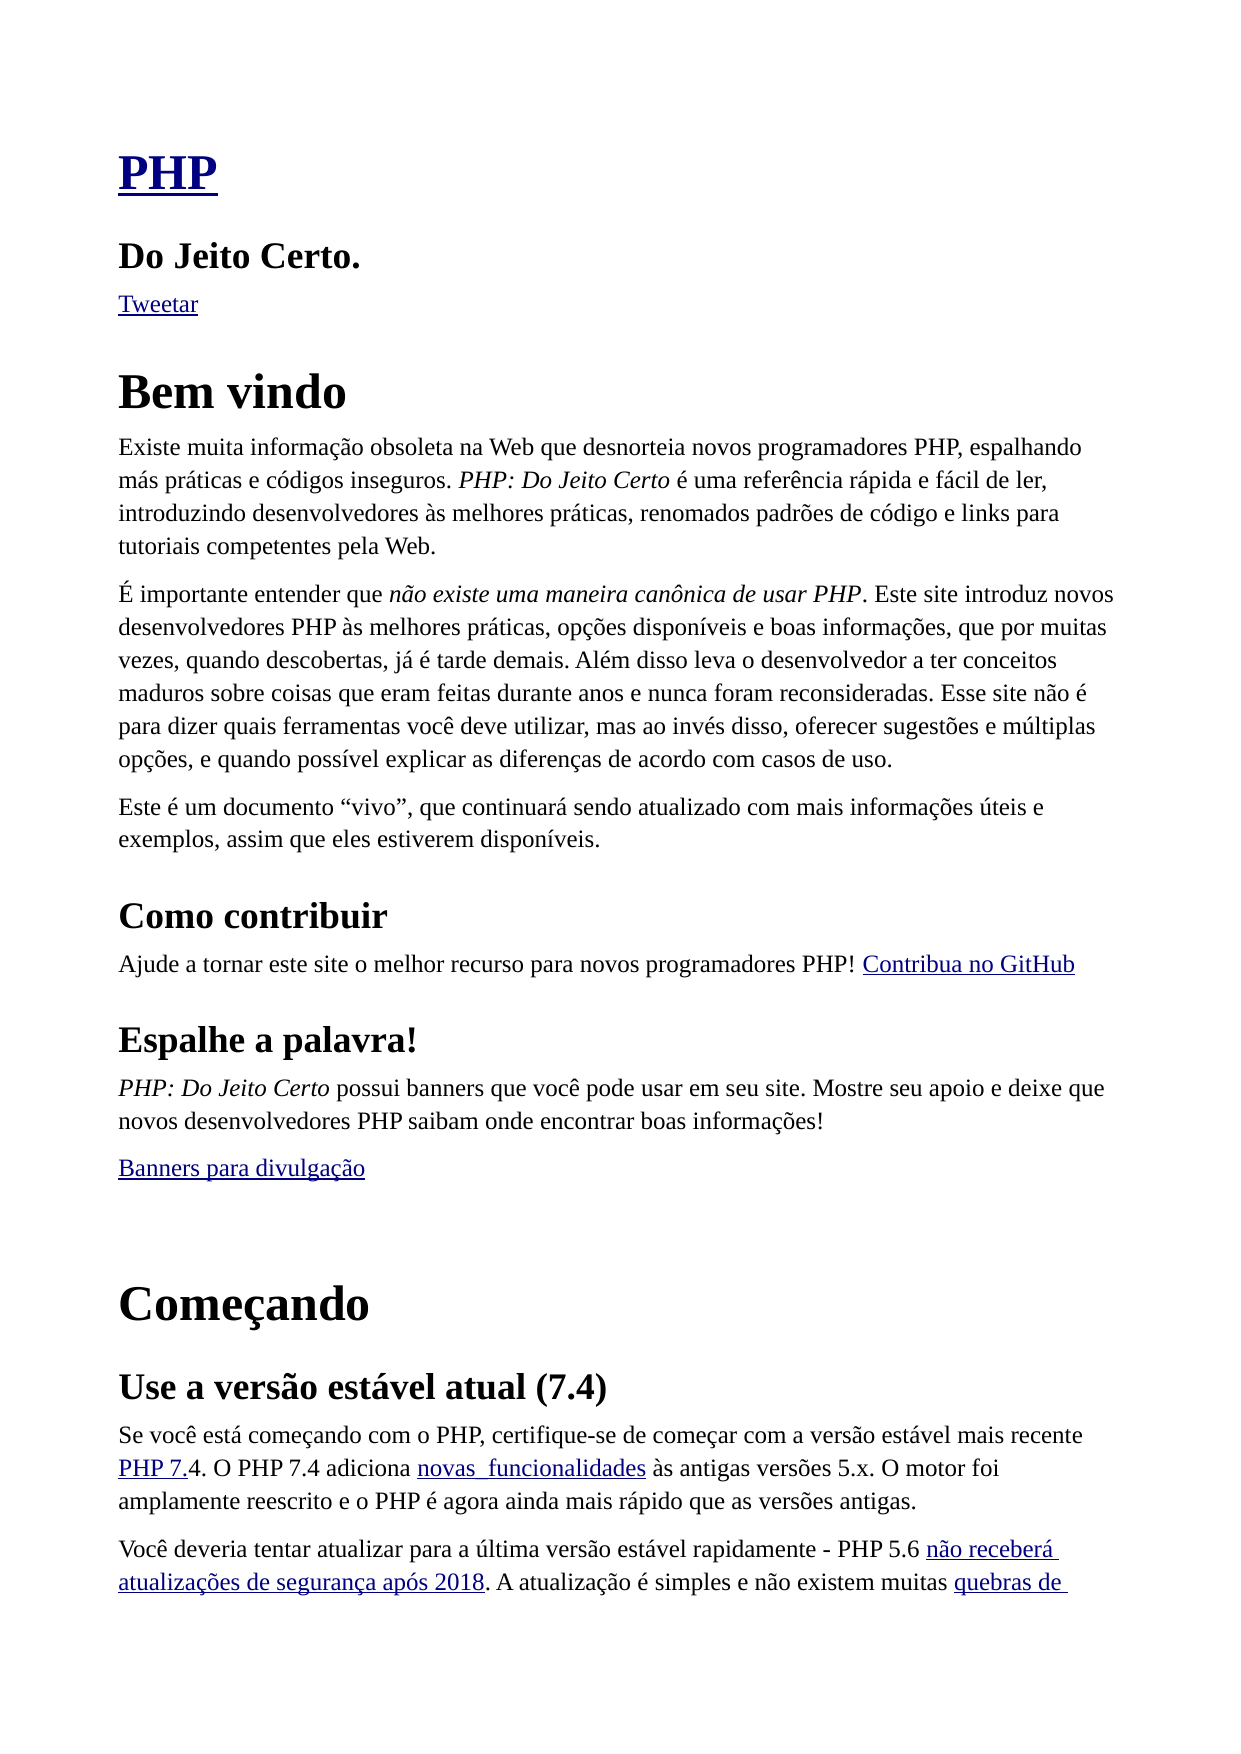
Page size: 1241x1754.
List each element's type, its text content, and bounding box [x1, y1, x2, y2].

text É importante entender que não existe uma maneira canônica de usar PHP. Este site introduz novos desenvolvedores PHP às melhores práticas, opções disponíveis e boas informações, que por muitas vezes, quando descobertas, já é tarde demais. Além disso leva o desenvolvedor a ter conceitos maduros sobre coisas que eram feitas durante anos e nunca foram reconsideradas. Esse site não é para dizer quais ferramentas você deve utilizar, mas ao invés disso, oferecer sugestões e múltiplas opções, e quando possível explicar as diferenças de acordo com casos de uso. [118, 579, 1122, 773]
text Banners para divulgação [118, 1153, 1122, 1182]
subtitle Começando [118, 1273, 1122, 1331]
subtitle Como contribuir [118, 893, 1122, 936]
text Se você está começando com o PHP, certifique-se de começar com a versão estável mais recente PHP 7.4. O PHP 7.4 adiciona novas_funcionalidades às antigas versões 5.x. O motor foi amplamente reescrito e o PHP é agora ainda mais rápido que as versões antigas. [118, 1420, 1122, 1515]
subtitle PHP [118, 143, 1122, 201]
text Ajude a tornar este site o melhor recurso para novos programadores PHP! Contribua no GitHub [118, 949, 1122, 977]
text Este é um documento “vivo”, que continuará sendo atualizado com mais informações úteis e exemplos, assim que eles estiverem disponíveis. [118, 792, 1122, 853]
text Existe muita informação obsoleta na Web que desnorteia novos programadores PHP, espalhando más práticas e códigos inseguros. PHP: Do Jeito Certo é uma referência rápida e fácil de ler, introduzindo desenvolvedores às melhores práticas, renomados padrões de código e links para tutoriais competentes pela Web. [118, 432, 1122, 560]
subtitle Bem vindo [118, 362, 1122, 420]
subtitle Espalhe a palavra! [118, 1017, 1122, 1060]
text Tweetar [118, 289, 1122, 318]
text Você deveria tentar atualizar para a última versão estável rapidamente - PHP 5.6 não receberá atualizações de segurança após 2018. A atualização é simples e não existem muitas quebras de [118, 1534, 1122, 1595]
text PHP: Do Jeito Certo possui banners que você pode usar em seu site. Mostre seu apoio e deixe que novos desenvolvedores PHP saibam onde encontrar boas informações! [118, 1073, 1122, 1134]
subtitle Use a versão estável atual (7.4) [118, 1364, 1122, 1407]
subtitle Do Jeito Certo. [118, 234, 1122, 277]
